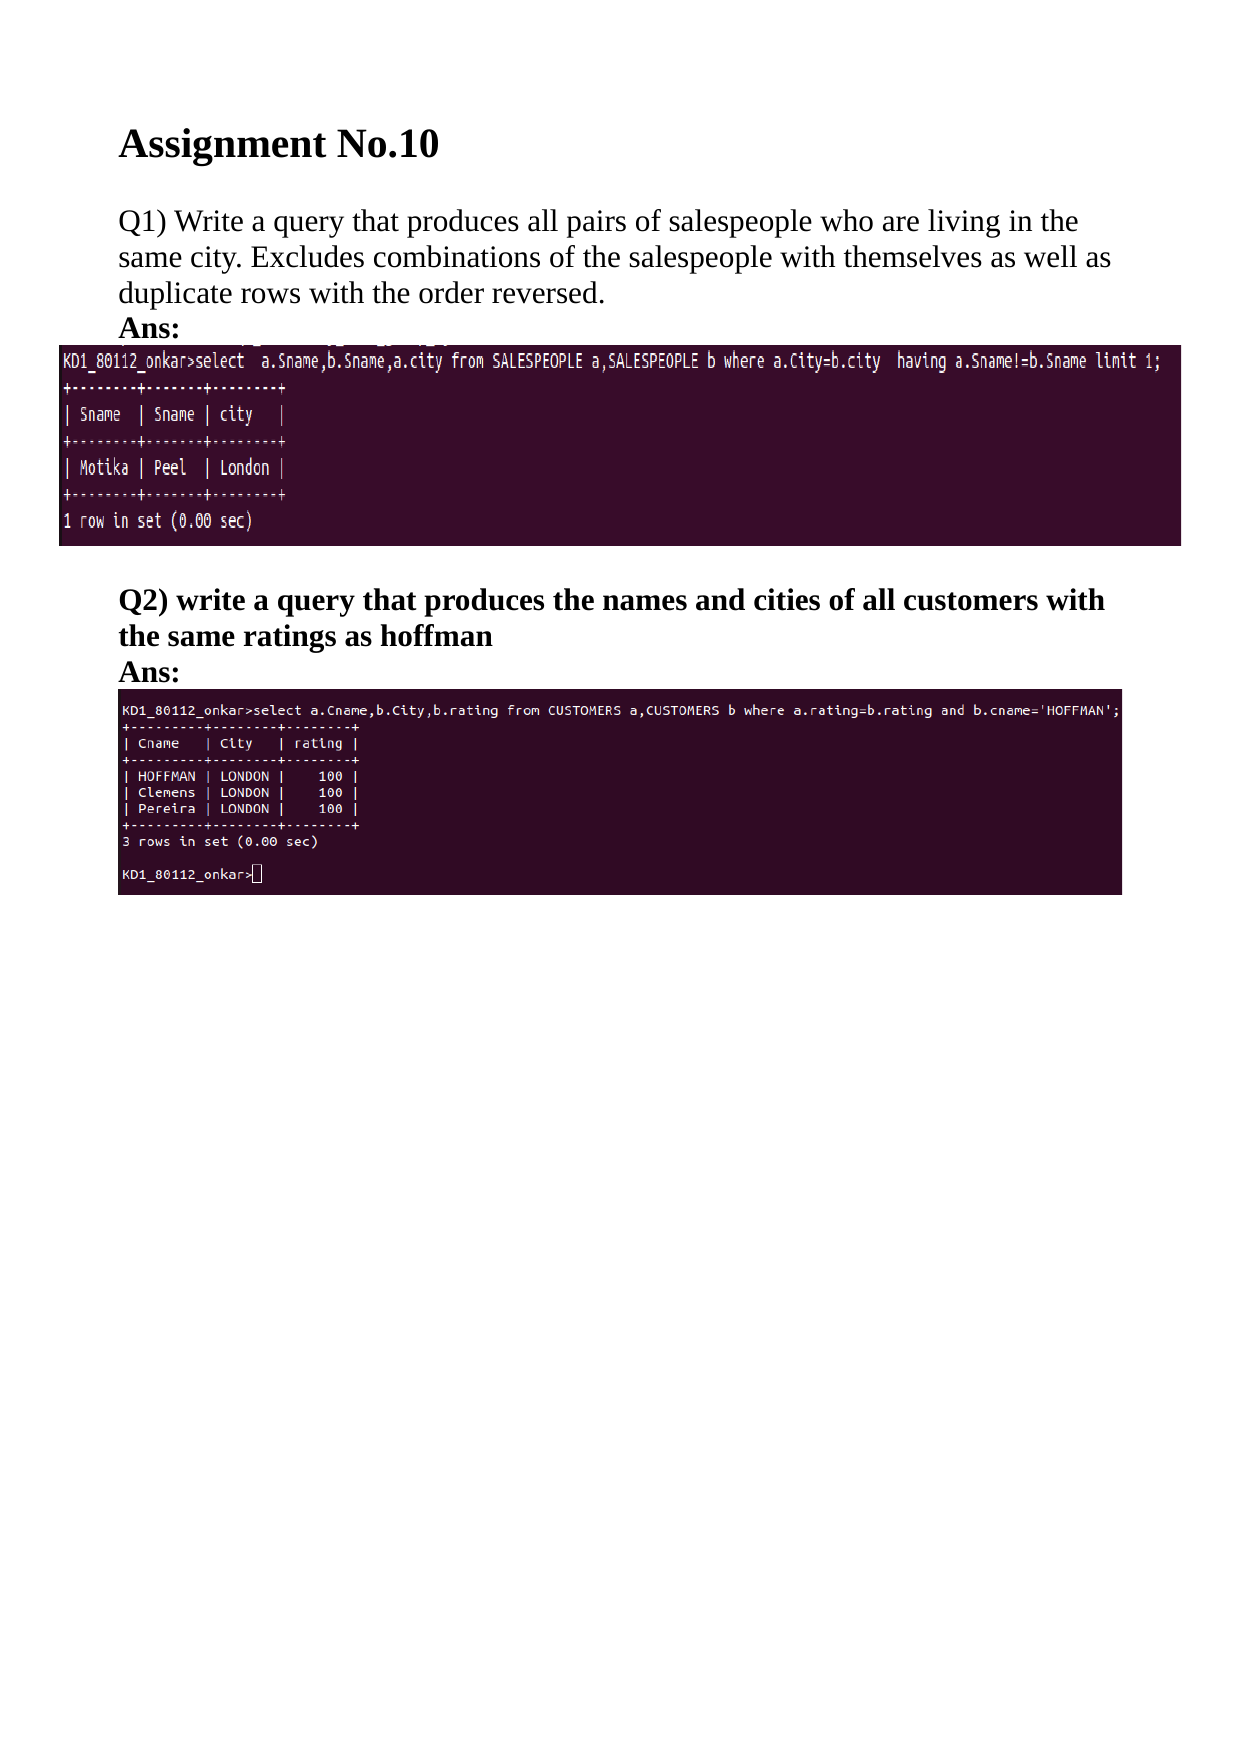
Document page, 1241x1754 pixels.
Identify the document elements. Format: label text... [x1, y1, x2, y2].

picture [59, 345, 1182, 546]
text Ans: [118, 653, 1122, 689]
picture [118, 689, 1123, 895]
text Q2) write a query that produces the names and cities of all customers with the same ratings as hoffman [118, 581, 1122, 653]
text Q1) Write a query that produces all pairs of salespeople who are living in the same city. Excludes combinations of the salespeople with themselves as well as duplicate rows with the order reversed. [118, 202, 1122, 310]
text Ans: [118, 310, 1122, 345]
text Assignment No.10 [118, 118, 1122, 166]
